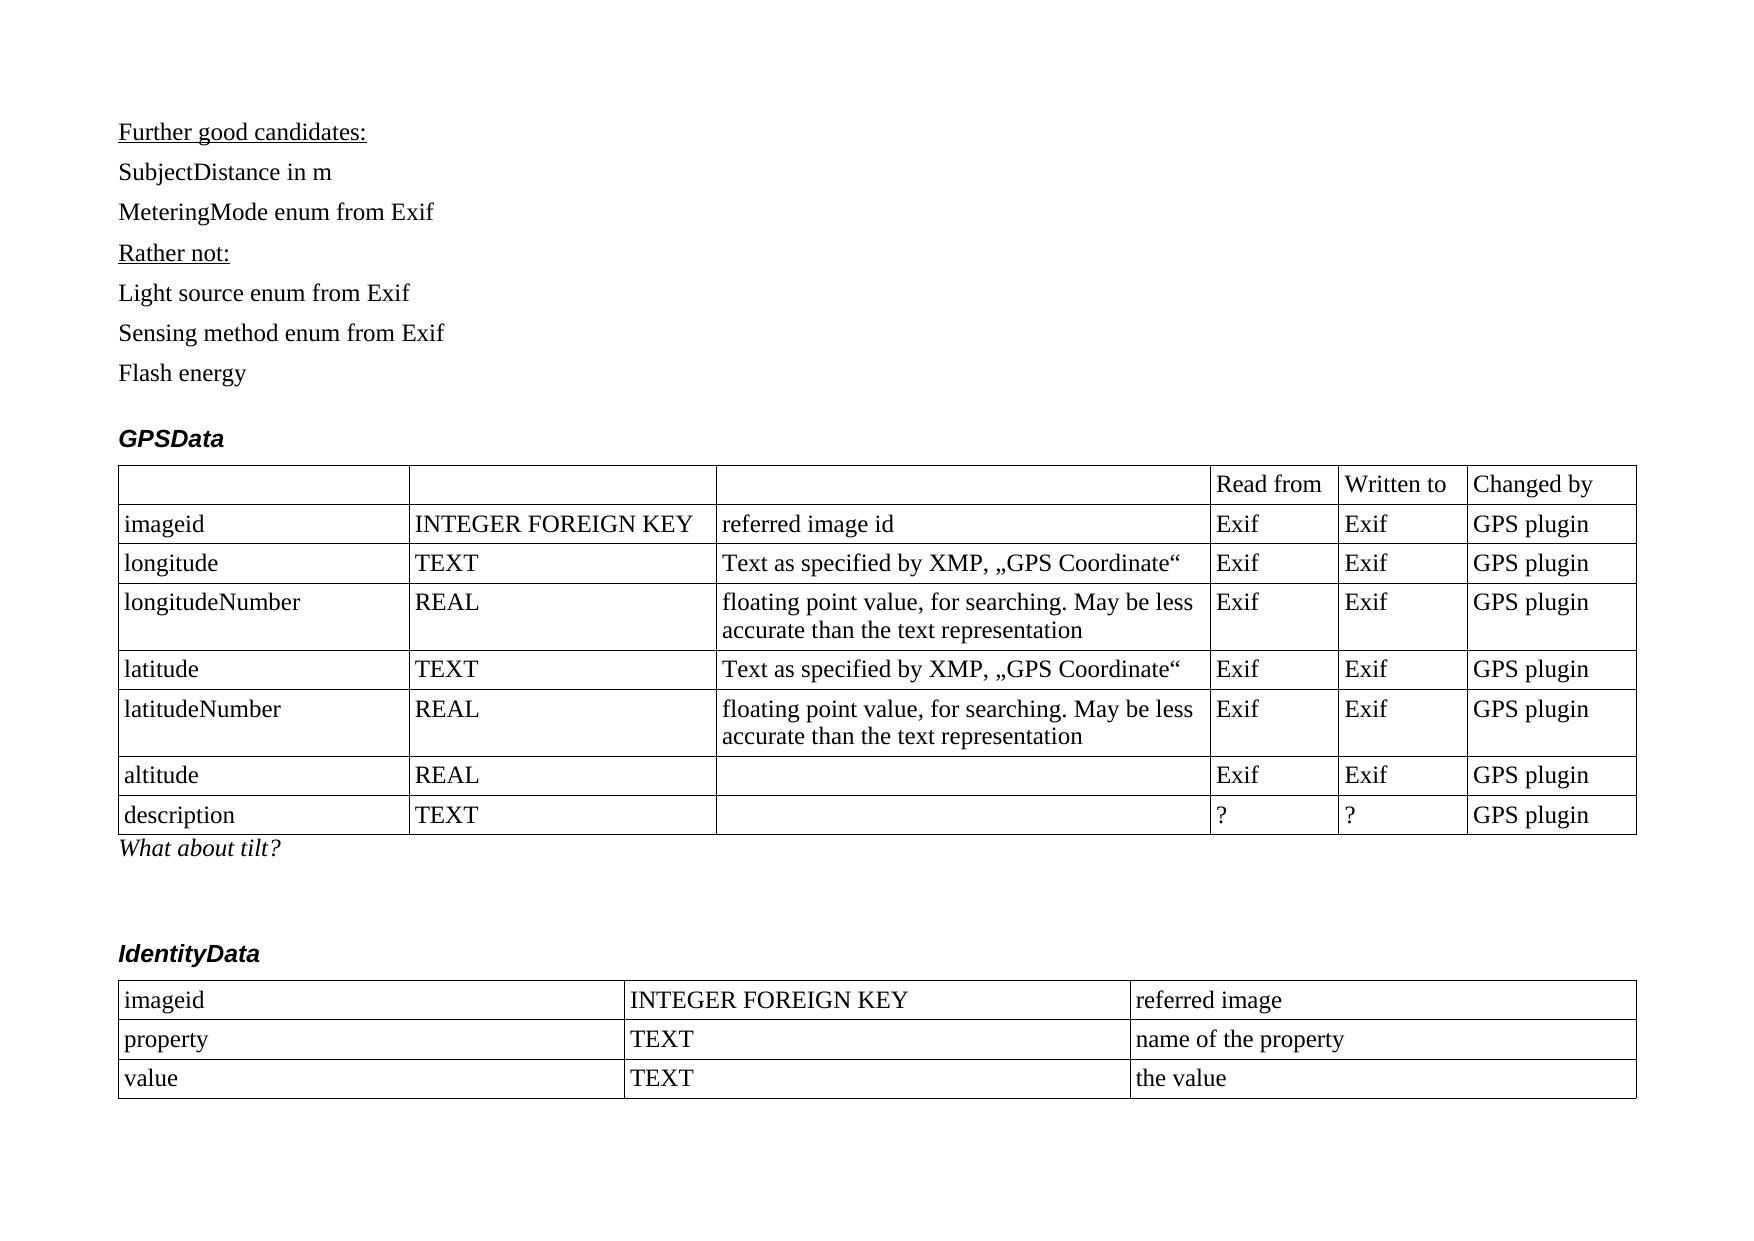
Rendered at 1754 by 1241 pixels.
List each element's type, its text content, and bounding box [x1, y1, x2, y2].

subtitle GPSData [118, 424, 1636, 452]
table_cell Exif [1211, 584, 1338, 649]
text MeteringMode enum from Exif [118, 198, 1636, 226]
table_cell altitude [119, 757, 409, 795]
text Further good candidates: [118, 118, 1636, 146]
table_cell GPS plugin [1468, 544, 1636, 583]
table_cell longitudeNumber [119, 584, 409, 649]
table_cell Text as specified by XMP, „GPS Coordinate“ [717, 651, 1210, 689]
table_cell ? [1339, 796, 1467, 834]
table_cell [717, 757, 1210, 795]
table_cell TEXT [625, 1020, 1130, 1059]
table_cell GPS plugin [1468, 690, 1636, 756]
table_cell TEXT [625, 1060, 1130, 1098]
text Rather not: [118, 239, 1636, 266]
table_cell imageid [119, 505, 409, 543]
table_cell GPS plugin [1468, 757, 1636, 795]
table_cell Exif [1339, 584, 1467, 649]
table_cell GPS plugin [1468, 505, 1636, 543]
table_cell GPS plugin [1468, 584, 1636, 649]
table_cell [717, 796, 1210, 834]
table_cell name of the property [1131, 1020, 1636, 1059]
table_header Written to [1339, 466, 1467, 504]
table_cell property [119, 1020, 624, 1059]
table_cell GPS plugin [1468, 796, 1636, 834]
table_cell description [119, 796, 409, 834]
text Light source enum from Exif [118, 279, 1636, 307]
table_cell the value [1131, 1060, 1636, 1098]
table_cell REAL [410, 584, 716, 649]
table_cell TEXT [410, 796, 716, 834]
text SubjectDistance in m [118, 158, 1636, 186]
table_cell longitude [119, 544, 409, 583]
table_cell ? [1211, 796, 1338, 834]
table_header [410, 466, 716, 504]
table_cell referred image id [717, 505, 1210, 543]
table_cell latitudeNumber [119, 690, 409, 756]
table_cell Exif [1339, 757, 1467, 795]
table_cell INTEGER FOREIGN KEY [410, 505, 716, 543]
table_cell Exif [1211, 544, 1338, 583]
table_cell TEXT [410, 651, 716, 689]
table_cell GPS plugin [1468, 651, 1636, 689]
text What about tilt? [118, 835, 1636, 862]
table_cell floating point value, for searching. May be less accurate than the text representation [717, 690, 1210, 756]
subtitle IdentityData [118, 940, 1636, 968]
table_header INTEGER FOREIGN KEY [625, 981, 1130, 1019]
table_cell Text as specified by XMP, „GPS Coordinate“ [717, 544, 1210, 583]
table_cell floating point value, for searching. May be less accurate than the text representation [717, 584, 1210, 649]
table_cell REAL [410, 757, 716, 795]
table_cell Exif [1211, 757, 1338, 795]
text Sensing method enum from Exif [118, 319, 1636, 347]
table_cell Exif [1339, 690, 1467, 756]
table_cell Exif [1211, 651, 1338, 689]
table_cell latitude [119, 651, 409, 689]
table_cell REAL [410, 690, 716, 756]
table_header Read from [1211, 466, 1338, 504]
table_cell Exif [1211, 505, 1338, 543]
table_cell Exif [1339, 505, 1467, 543]
text Flash energy [118, 359, 1636, 387]
table_cell TEXT [410, 544, 716, 583]
table_cell Exif [1339, 651, 1467, 689]
table_header [717, 466, 1210, 504]
table_header [119, 466, 409, 504]
table_cell Exif [1339, 544, 1467, 583]
table_cell Exif [1211, 690, 1338, 756]
table_header Changed by [1468, 466, 1636, 504]
table_cell value [119, 1060, 624, 1098]
table_header referred image [1131, 981, 1636, 1019]
table_header imageid [119, 981, 624, 1019]
